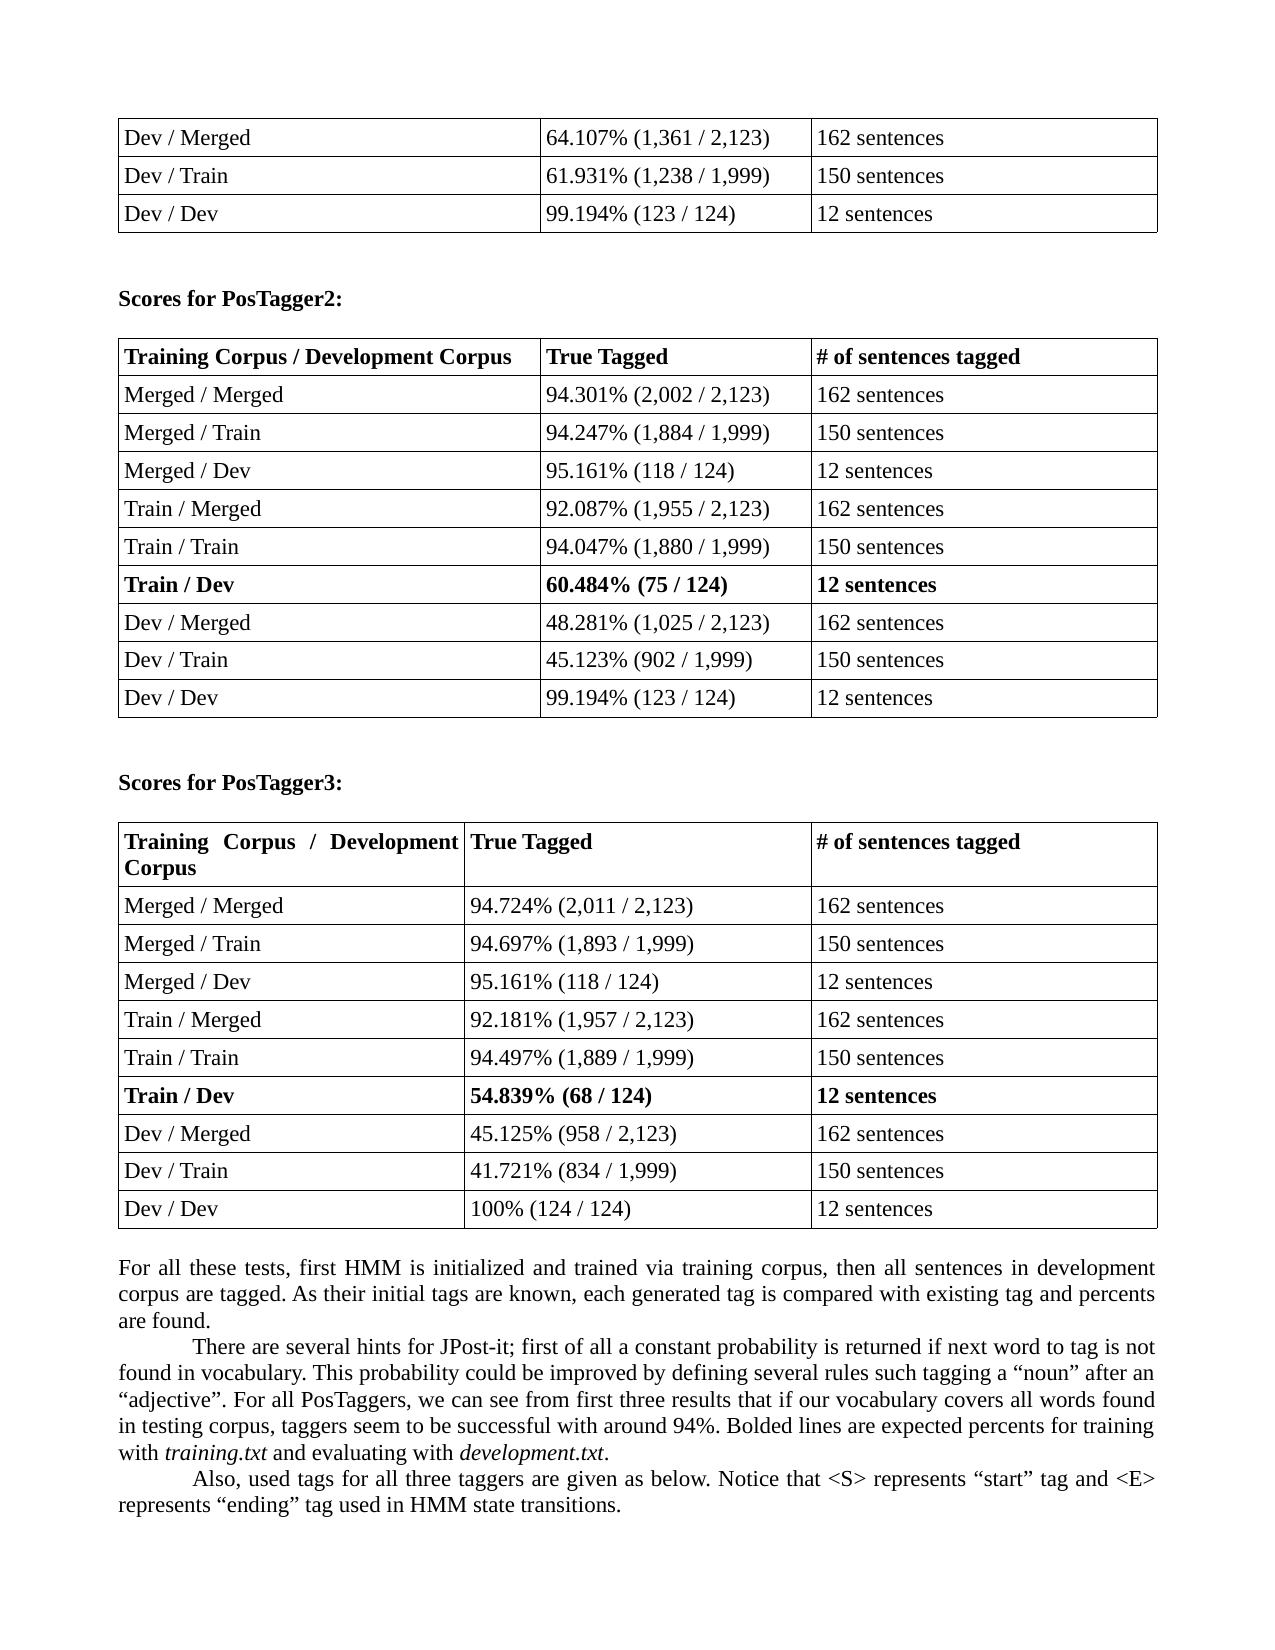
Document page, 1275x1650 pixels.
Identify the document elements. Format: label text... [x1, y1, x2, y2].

table_cell 12 sentences [812, 452, 1157, 489]
table_cell 100% (124 / 124) [465, 1191, 811, 1228]
table_cell 12 sentences [812, 963, 1157, 1000]
table_cell 162 sentences [812, 490, 1157, 527]
table_cell Train / Dev [119, 566, 540, 603]
table_cell 12 sentences [812, 680, 1157, 717]
table_cell 41.721% (834 / 1,999) [465, 1153, 811, 1190]
table_cell 95.161% (118 / 124) [541, 452, 811, 489]
table_cell 162 sentences [812, 887, 1157, 924]
table_cell 150 sentences [812, 925, 1157, 962]
table_cell 162 sentences [812, 604, 1157, 641]
table_cell Train / Train [119, 528, 540, 565]
table_header # of sentences tagged [812, 339, 1157, 375]
table_cell 94.047% (1,880 / 1,999) [541, 528, 811, 565]
table_cell Train / Dev [119, 1077, 464, 1114]
table_cell 54.839% (68 / 124) [465, 1077, 811, 1114]
table_header True Tagged [465, 823, 811, 886]
table_cell Dev / Merged [119, 1115, 464, 1152]
table_cell Dev / Dev [119, 195, 540, 232]
table_cell 45.125% (958 / 2,123) [465, 1115, 811, 1152]
table_cell Dev / Dev [119, 680, 540, 717]
text Scores for PosTagger3: [118, 769, 1157, 796]
table_cell 95.161% (118 / 124) [465, 963, 811, 1000]
table_cell 162 sentences [812, 1001, 1157, 1038]
table_cell 94.724% (2,011 / 2,123) [465, 887, 811, 924]
table_cell 92.181% (1,957 / 2,123) [465, 1001, 811, 1038]
table_cell 150 sentences [812, 1039, 1157, 1076]
table_header # of sentences tagged [812, 823, 1157, 886]
table_cell 48.281% (1,025 / 2,123) [541, 604, 811, 641]
table_cell 94.301% (2,002 / 2,123) [541, 376, 811, 413]
table_cell 150 sentences [812, 157, 1157, 194]
table_cell Dev / Train [119, 157, 540, 194]
table_cell 45.123% (902 / 1,999) [541, 642, 811, 679]
table_header True Tagged [541, 339, 811, 375]
table_cell 12 sentences [812, 1191, 1157, 1228]
table_cell Train / Merged [119, 490, 540, 527]
text For all these tests, first HMM is initialized and trained via training corpus, then all sentences in development corpus are tagged. As their initial tags are known, each generated tag is compared with existing tag and percents are found. [118, 1254, 1157, 1333]
text There are several hints for JPost-it; first of all a constant probability is returned if next word to tag is not found in vocabulary. This probability could be improved by defining several rules such tagging a “noun” after an “adjective”. For all PosTaggers, we can see from first three results that if our vocabulary covers all words found in testing corpus, taggers seem to be successful with around 94%. Bolded lines are expected percents for training with training.txt and evaluating with development.txt. [118, 1333, 1157, 1465]
table_cell Train / Train [119, 1039, 464, 1076]
table_cell Dev / Train [119, 1153, 464, 1190]
table_cell 60.484% (75 / 124) [541, 566, 811, 603]
table_cell 150 sentences [812, 528, 1157, 565]
table_cell Dev / Train [119, 642, 540, 679]
table_cell 64.107% (1,361 / 2,123) [541, 119, 811, 156]
table_cell 162 sentences [812, 119, 1157, 156]
table_header Training Corpus / Development Corpus [119, 823, 464, 886]
table_cell 150 sentences [812, 642, 1157, 679]
table_cell Merged / Merged [119, 887, 464, 924]
table_cell Merged / Dev [119, 452, 540, 489]
table_cell 150 sentences [812, 1153, 1157, 1190]
table_cell 99.194% (123 / 124) [541, 195, 811, 232]
table_cell 150 sentences [812, 414, 1157, 451]
table_cell Merged / Merged [119, 376, 540, 413]
text Scores for PosTagger2: [118, 285, 1157, 311]
table_cell 94.247% (1,884 / 1,999) [541, 414, 811, 451]
table_cell Dev / Merged [119, 119, 540, 156]
table_cell 61.931% (1,238 / 1,999) [541, 157, 811, 194]
table_cell 12 sentences [812, 1077, 1157, 1114]
table_cell 162 sentences [812, 376, 1157, 413]
table_cell Dev / Merged [119, 604, 540, 641]
table_cell Merged / Train [119, 925, 464, 962]
table_cell 162 sentences [812, 1115, 1157, 1152]
table_cell 12 sentences [812, 566, 1157, 603]
table_cell Train / Merged [119, 1001, 464, 1038]
table_cell 94.497% (1,889 / 1,999) [465, 1039, 811, 1076]
table_cell Merged / Train [119, 414, 540, 451]
table_cell 92.087% (1,955 / 2,123) [541, 490, 811, 527]
table_cell Merged / Dev [119, 963, 464, 1000]
table_cell Dev / Dev [119, 1191, 464, 1228]
table_cell 12 sentences [812, 195, 1157, 232]
table_cell 99.194% (123 / 124) [541, 680, 811, 717]
table_cell 94.697% (1,893 / 1,999) [465, 925, 811, 962]
text Also, used tags for all three taggers are given as below. Notice that <S> represents “start” tag and <E> represents “ending” tag used in HMM state transitions. [118, 1465, 1157, 1518]
table_header Training Corpus / Development Corpus [119, 339, 540, 375]
